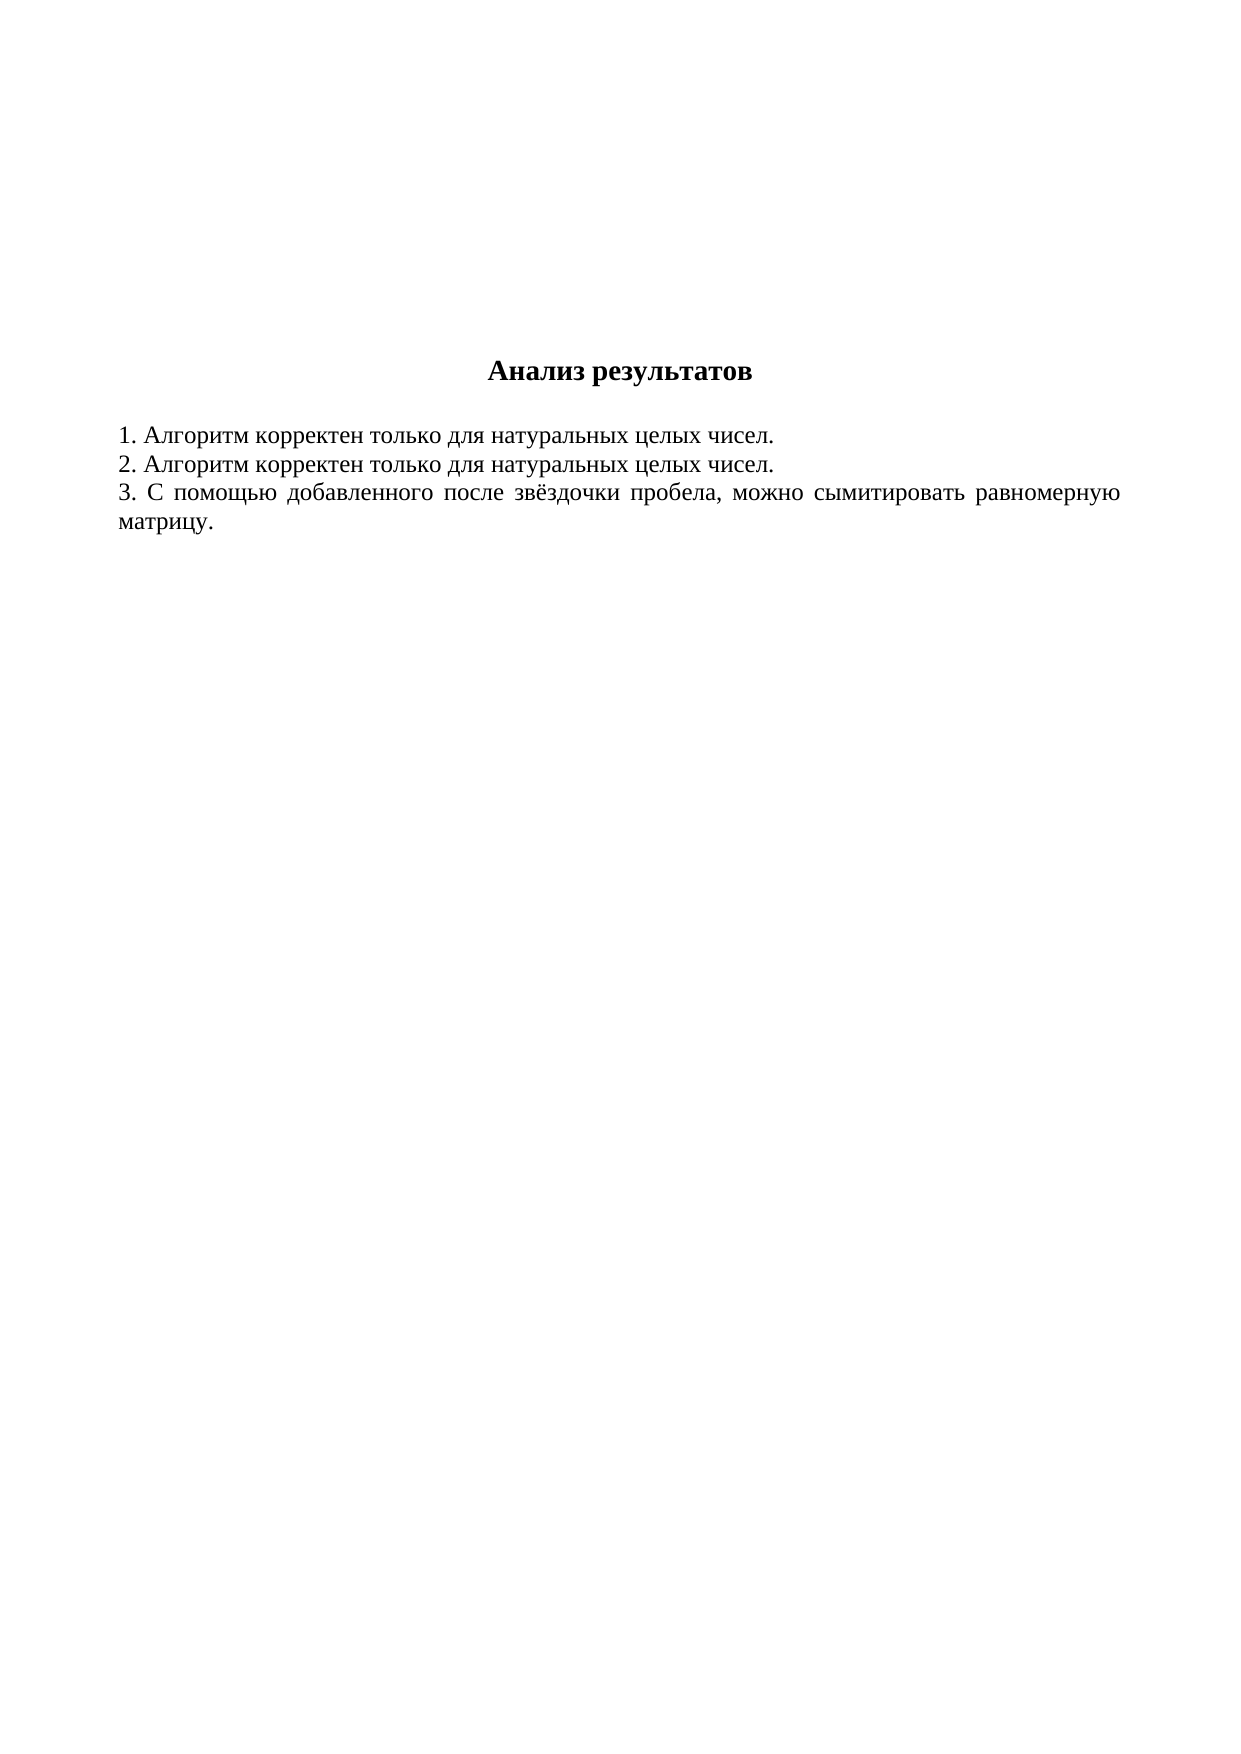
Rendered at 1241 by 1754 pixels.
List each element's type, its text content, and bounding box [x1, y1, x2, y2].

text 1. Алгоритм корректен только для натуральных целых чисел. [118, 420, 1122, 449]
text 2. Алгоритм корректен только для натуральных целых чисел. [118, 449, 1122, 477]
text Анализ результатов [118, 353, 1122, 386]
text 3. С помощью добавленного после звёздочки пробела, можно сымитировать равномерную матрицу. [118, 477, 1122, 535]
